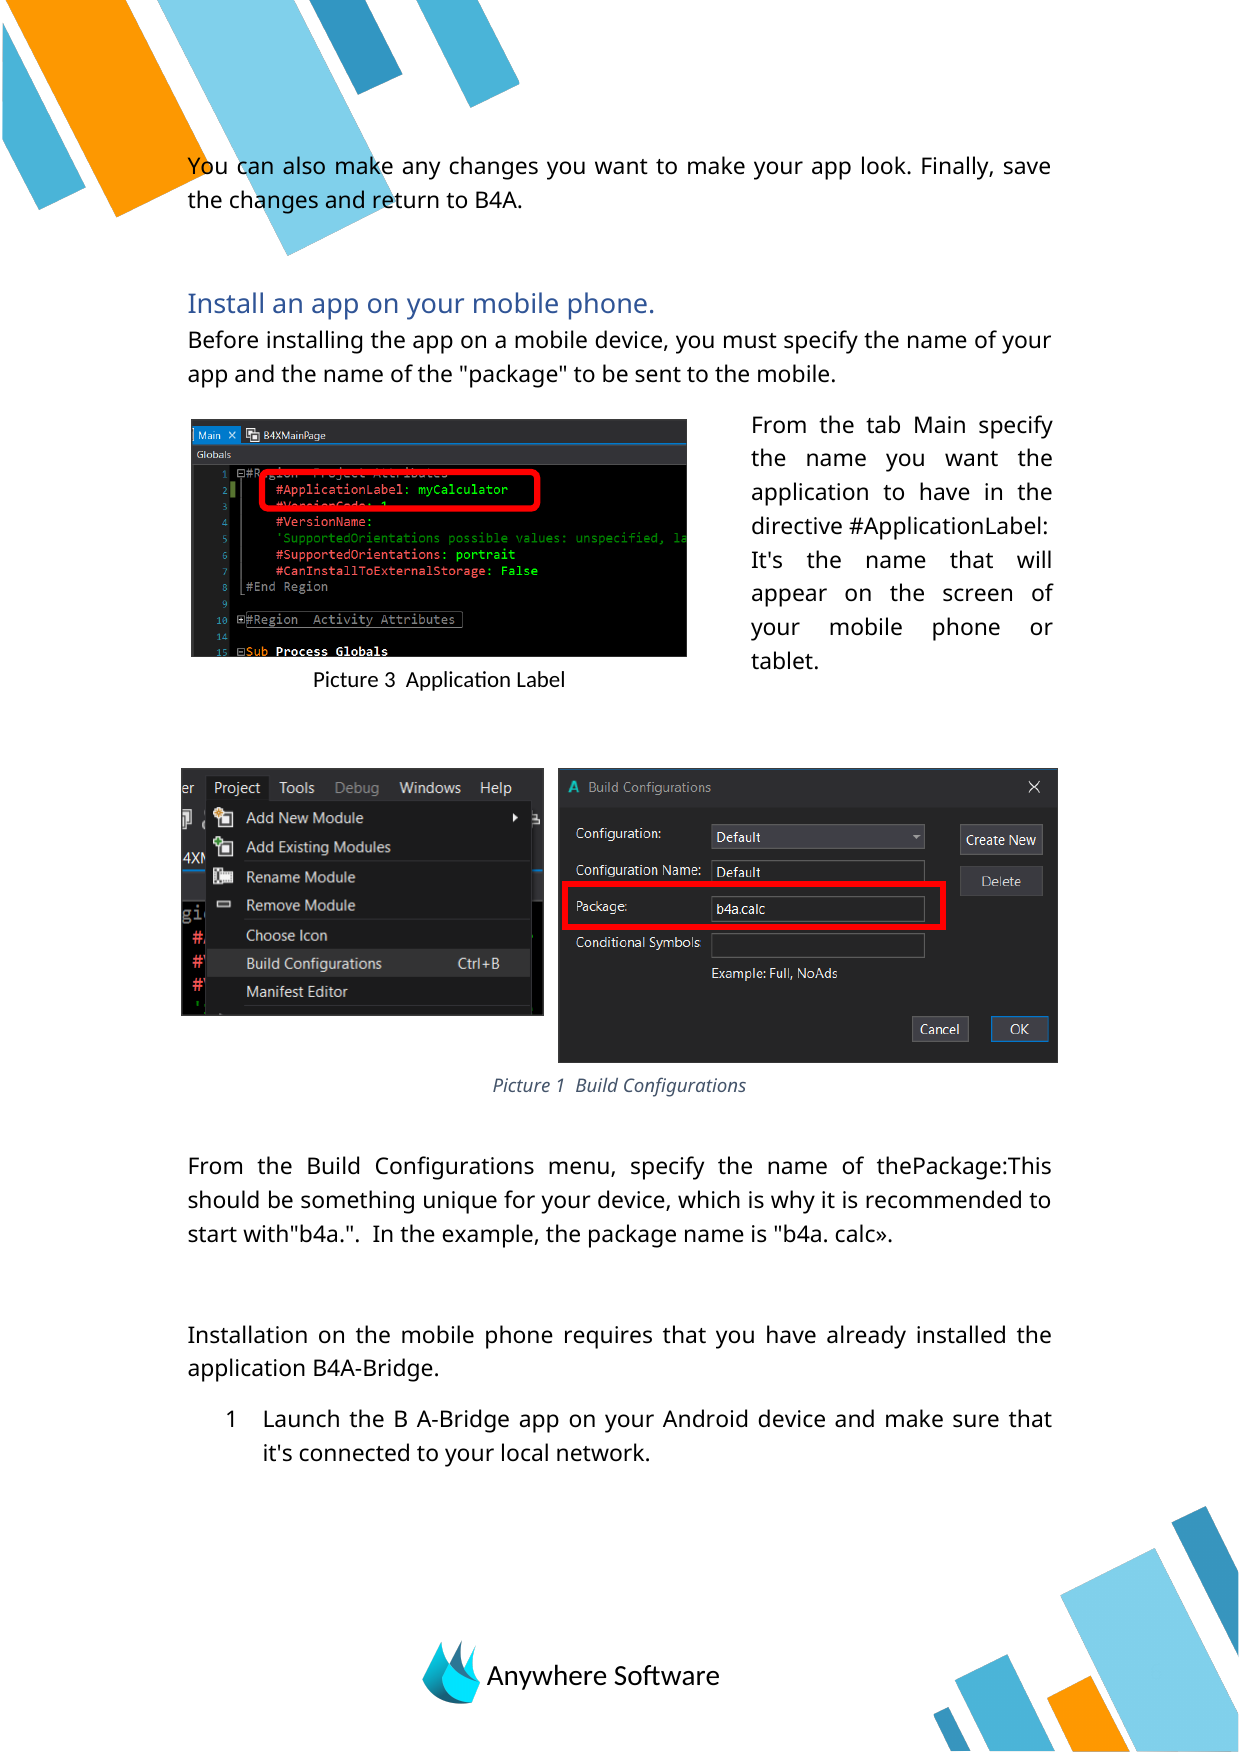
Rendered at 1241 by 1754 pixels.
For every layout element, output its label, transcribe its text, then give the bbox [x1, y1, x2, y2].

text Installation on the mobile phone requires that you have already installed the application B4A-Bridge. [187, 1318, 1053, 1383]
picture [2, 0, 520, 256]
picture [191, 419, 687, 657]
picture [933, 1506, 1239, 1752]
picture [422, 1640, 481, 1704]
list Launch the B A-Bridge app on your Android device and make sure that it's connected to your local network. [225, 1403, 1053, 1468]
text Before installing the app on a mobile device, you must specify the name of your app and the name of the "package" to be sent to the mobile. [187, 324, 1053, 389]
list It's the name that will appear on the screen of your mobile phone or tablet. [232, 543, 1053, 676]
subtitle Install an app on your mobile phone. [187, 284, 1053, 321]
text From the Build Configurations menu, specify the name of thePackage:This should be something unique for your device, which is why it is recommended to start with"b4a.". In the example, the package name is "b4a. calc». [187, 1150, 1053, 1249]
list From the tab Main specify the name you want the application to have in the directive #ApplicationLabel: [232, 408, 1053, 541]
picture [181, 768, 544, 1016]
text Picture 4 Build Configurations [181, 1072, 1057, 1097]
picture [558, 768, 1058, 1063]
text You can also make any changes you want to make your app look. Finally, save the changes and return to B4A. [187, 150, 1053, 215]
